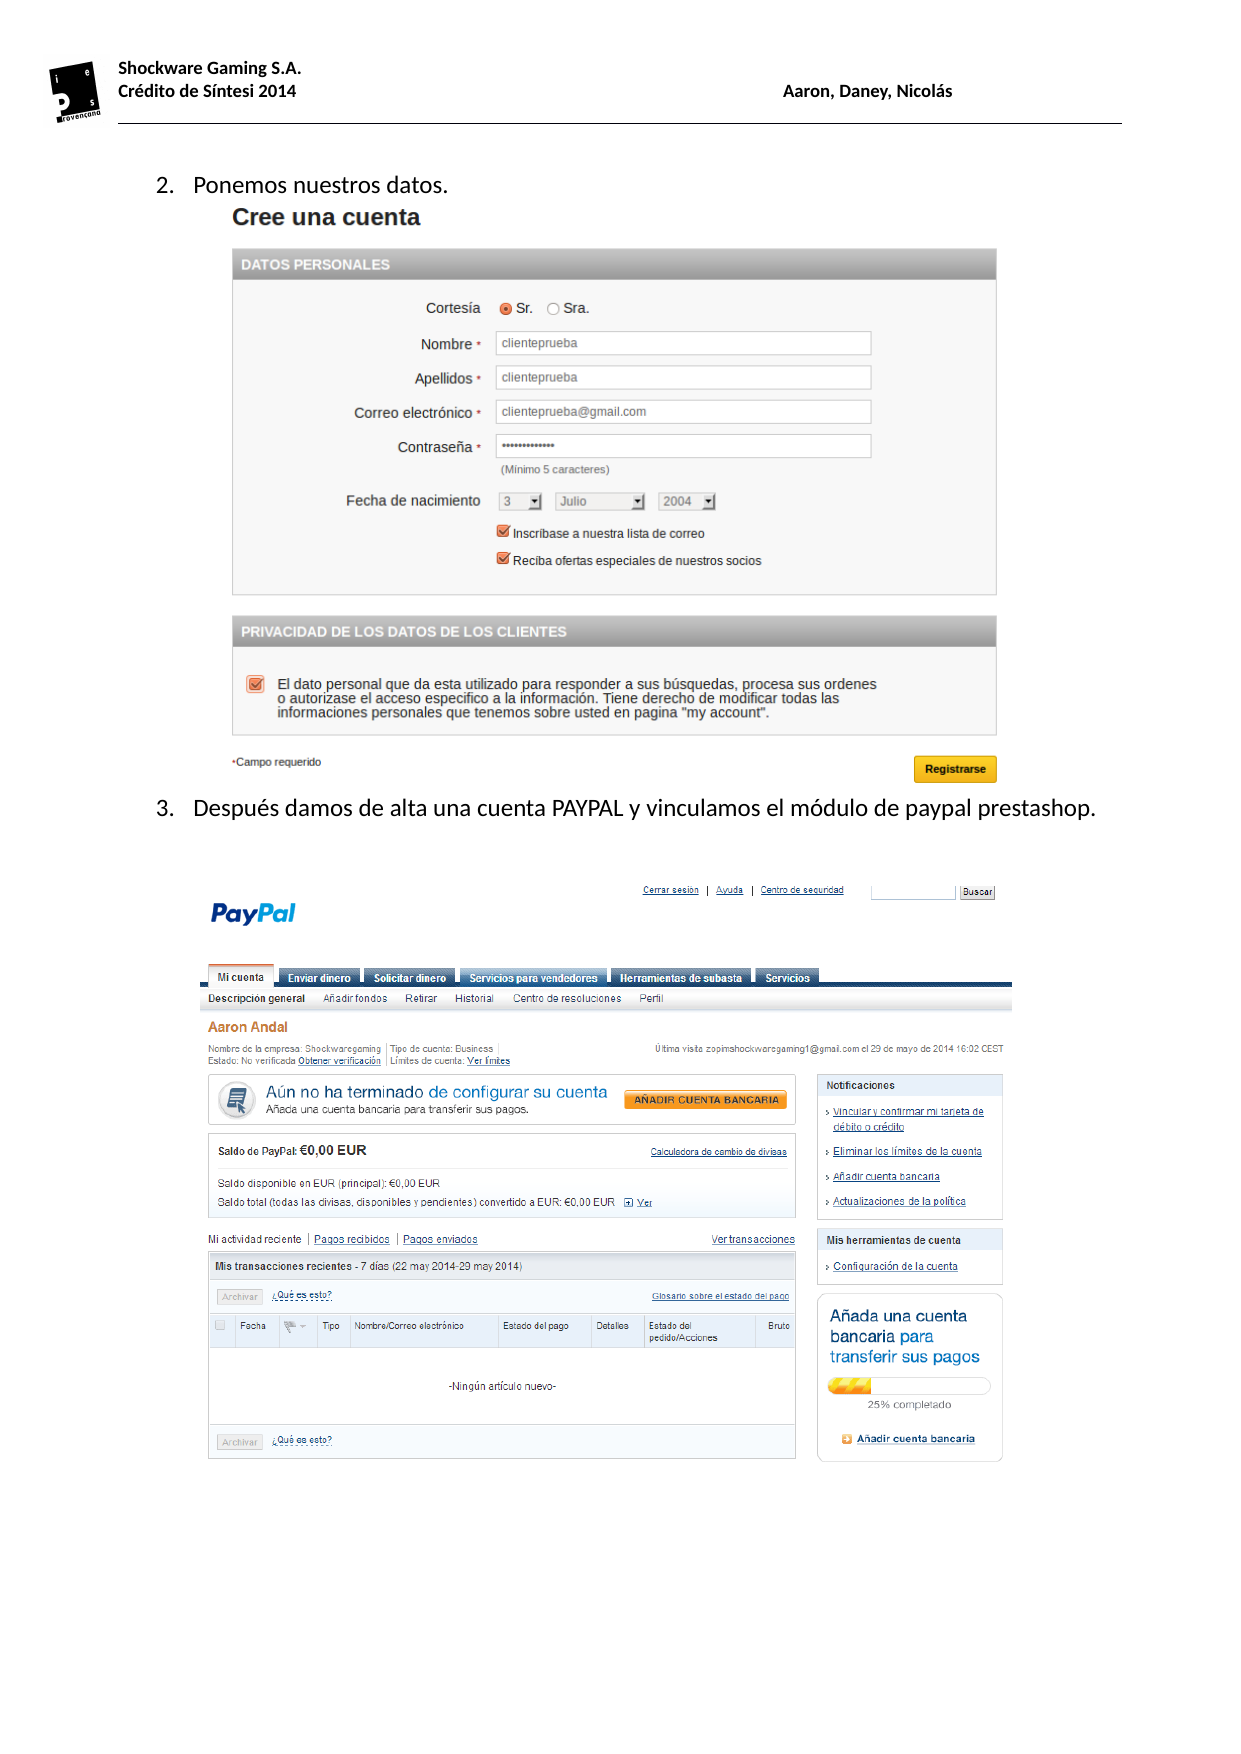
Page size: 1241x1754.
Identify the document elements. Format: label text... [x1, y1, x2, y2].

picture [43, 54, 110, 128]
list Ponemos nuestros datos. [156, 169, 1122, 200]
list Después damos de alta una cuenta PAYPAL y vinculamos el módulo de paypal prestashop. [156, 792, 1122, 823]
picture [197, 886, 1019, 1489]
picture [228, 200, 1012, 793]
